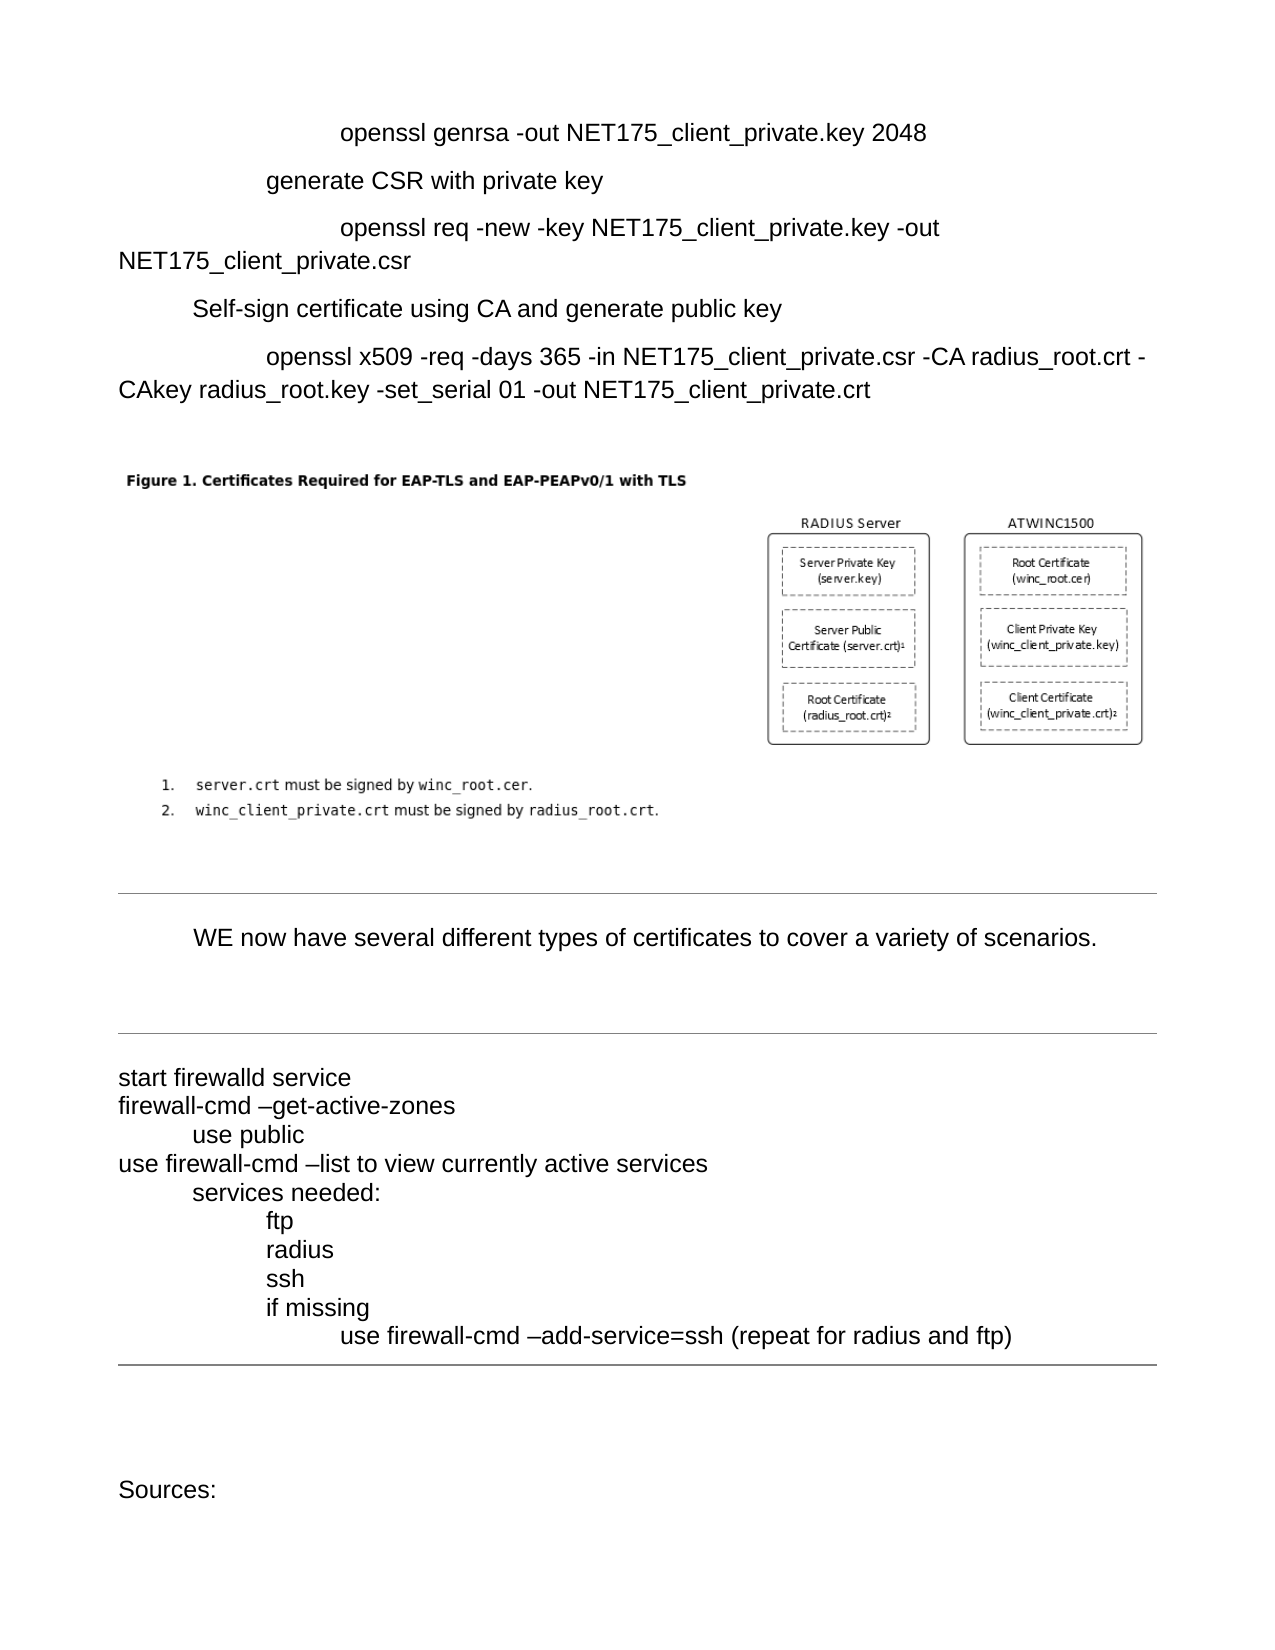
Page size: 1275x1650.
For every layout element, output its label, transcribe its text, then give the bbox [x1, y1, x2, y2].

text ftp [118, 1206, 1157, 1235]
text Sources: [118, 1475, 1157, 1504]
text firewall-cmd –get-active-zones [118, 1091, 1157, 1120]
text generate CSR with private key [118, 166, 1157, 194]
text ssh [118, 1264, 1157, 1292]
text openssl req -new -key NET175_client_private.key -out NET175_client_private.csr [118, 213, 1157, 275]
text if missing [118, 1292, 1157, 1321]
text services needed: [118, 1177, 1157, 1206]
text openssl genrsa -out NET175_client_private.key 2048 [118, 118, 1157, 147]
picture [118, 469, 1157, 827]
text use public [118, 1120, 1157, 1149]
text openssl x509 -req -days 365 -in NET175_client_private.csr -CA radius_root.crt -CAkey radius_root.key -set_serial 01 -out NET175_client_private.crt [118, 342, 1157, 403]
text start firewalld service [118, 1062, 1157, 1091]
text use firewall-cmd –list to view currently active services [118, 1149, 1157, 1177]
text Self-sign certificate using CA and generate public key [118, 294, 1157, 323]
text WE now have several different types of certificates to cover a variety of scenarios. [193, 923, 1157, 952]
text use firewall-cmd –add-service=ssh (repeat for radius and ftp) [118, 1321, 1157, 1350]
text radius [118, 1235, 1157, 1264]
